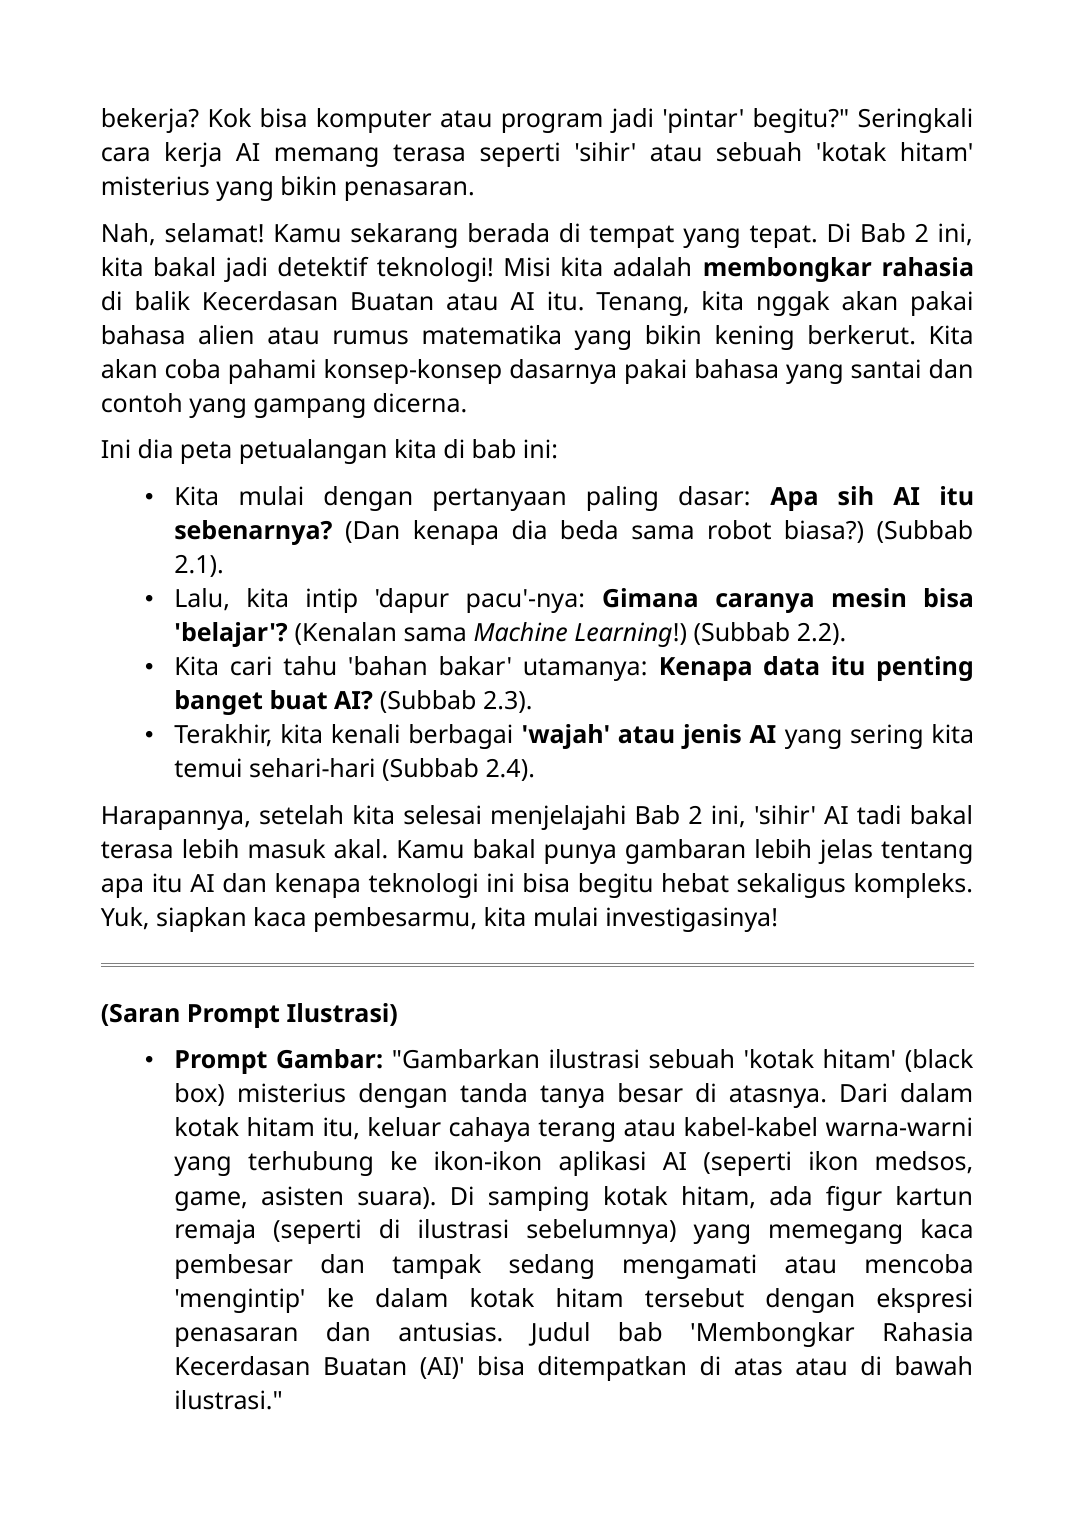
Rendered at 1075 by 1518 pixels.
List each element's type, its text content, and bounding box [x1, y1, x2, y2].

list Prompt Gambar: "Gambarkan ilustrasi sebuah 'kotak hitam' (black box) misterius dengan tanda tanya besar di atasnya. Dari dalam kotak hitam itu, keluar cahaya terang atau kabel-kabel warna-warni yang terhubung ke ikon-ikon aplikasi AI (seperti ikon medsos, game, asisten suara). Di samping kotak hitam, ada figur kartun remaja (seperti di ilustrasi sebelumnya) yang memegang kaca pembesar dan tampak sedang mengamati atau mencoba 'mengintip' ke dalam kotak hitam tersebut dengan ekspresi penasaran dan antusias. Judul bab 'Membongkar Rahasia Kecerdasan Buatan (AI)' bisa ditempatkan di atas atau di bawah ilustrasi." [145, 1042, 974, 1417]
list Lalu, kita intip 'dapur pacu'-nya: Gimana caranya mesin bisa 'belajar'? (Kenalan sama Machine Learning!) (Subbab 2.2). [145, 581, 974, 649]
text bekerja? Kok bisa komputer atau program jadi 'pintar' begitu?" Seringkali cara kerja AI memang terasa seperti 'sihir' atau sebuah 'kotak hitam' misterius yang bikin penasaran. [101, 101, 974, 203]
list Kita cari tahu 'bahan bakar' utamanya: Kenapa data itu penting banget buat AI? (Subbab 2.3). [145, 649, 974, 717]
text Harapannya, setelah kita selesai menjelajahi Bab 2 ini, 'sihir' AI tadi bakal terasa lebih masuk akal. Kamu bakal punya gambaran lebih jelas tentang apa itu AI dan kenapa teknologi ini bisa begitu hebat sekaligus kompleks. Yuk, siapkan kaca pembesarmu, kita mulai investigasinya! [101, 798, 974, 934]
list Kita mulai dengan pertanyaan paling dasar: Apa sih AI itu sebenarnya? (Dan kenapa dia beda sama robot biasa?) (Subbab 2.1). [145, 479, 974, 581]
text Ini dia peta petualangan kita di bab ini: [101, 432, 974, 466]
text Nah, selamat! Kamu sekarang berada di tempat yang tepat. Di Bab 2 ini, kita bakal jadi detektif teknologi! Misi kita adalah membongkar rahasia di balik Kecerdasan Buatan atau AI itu. Tenang, kita nggak akan pakai bahasa alien atau rumus matematika yang bikin kening berkerut. Kita akan coba pahami konsep-konsep dasarnya pakai bahasa yang santai dan contoh yang gampang dicerna. [101, 215, 974, 419]
list Terakhir, kita kenali berbagai 'wajah' atau jenis AI yang sering kita temui sehari-hari (Subbab 2.4). [145, 717, 974, 785]
text (Saran Prompt Ilustrasi) [101, 995, 974, 1029]
